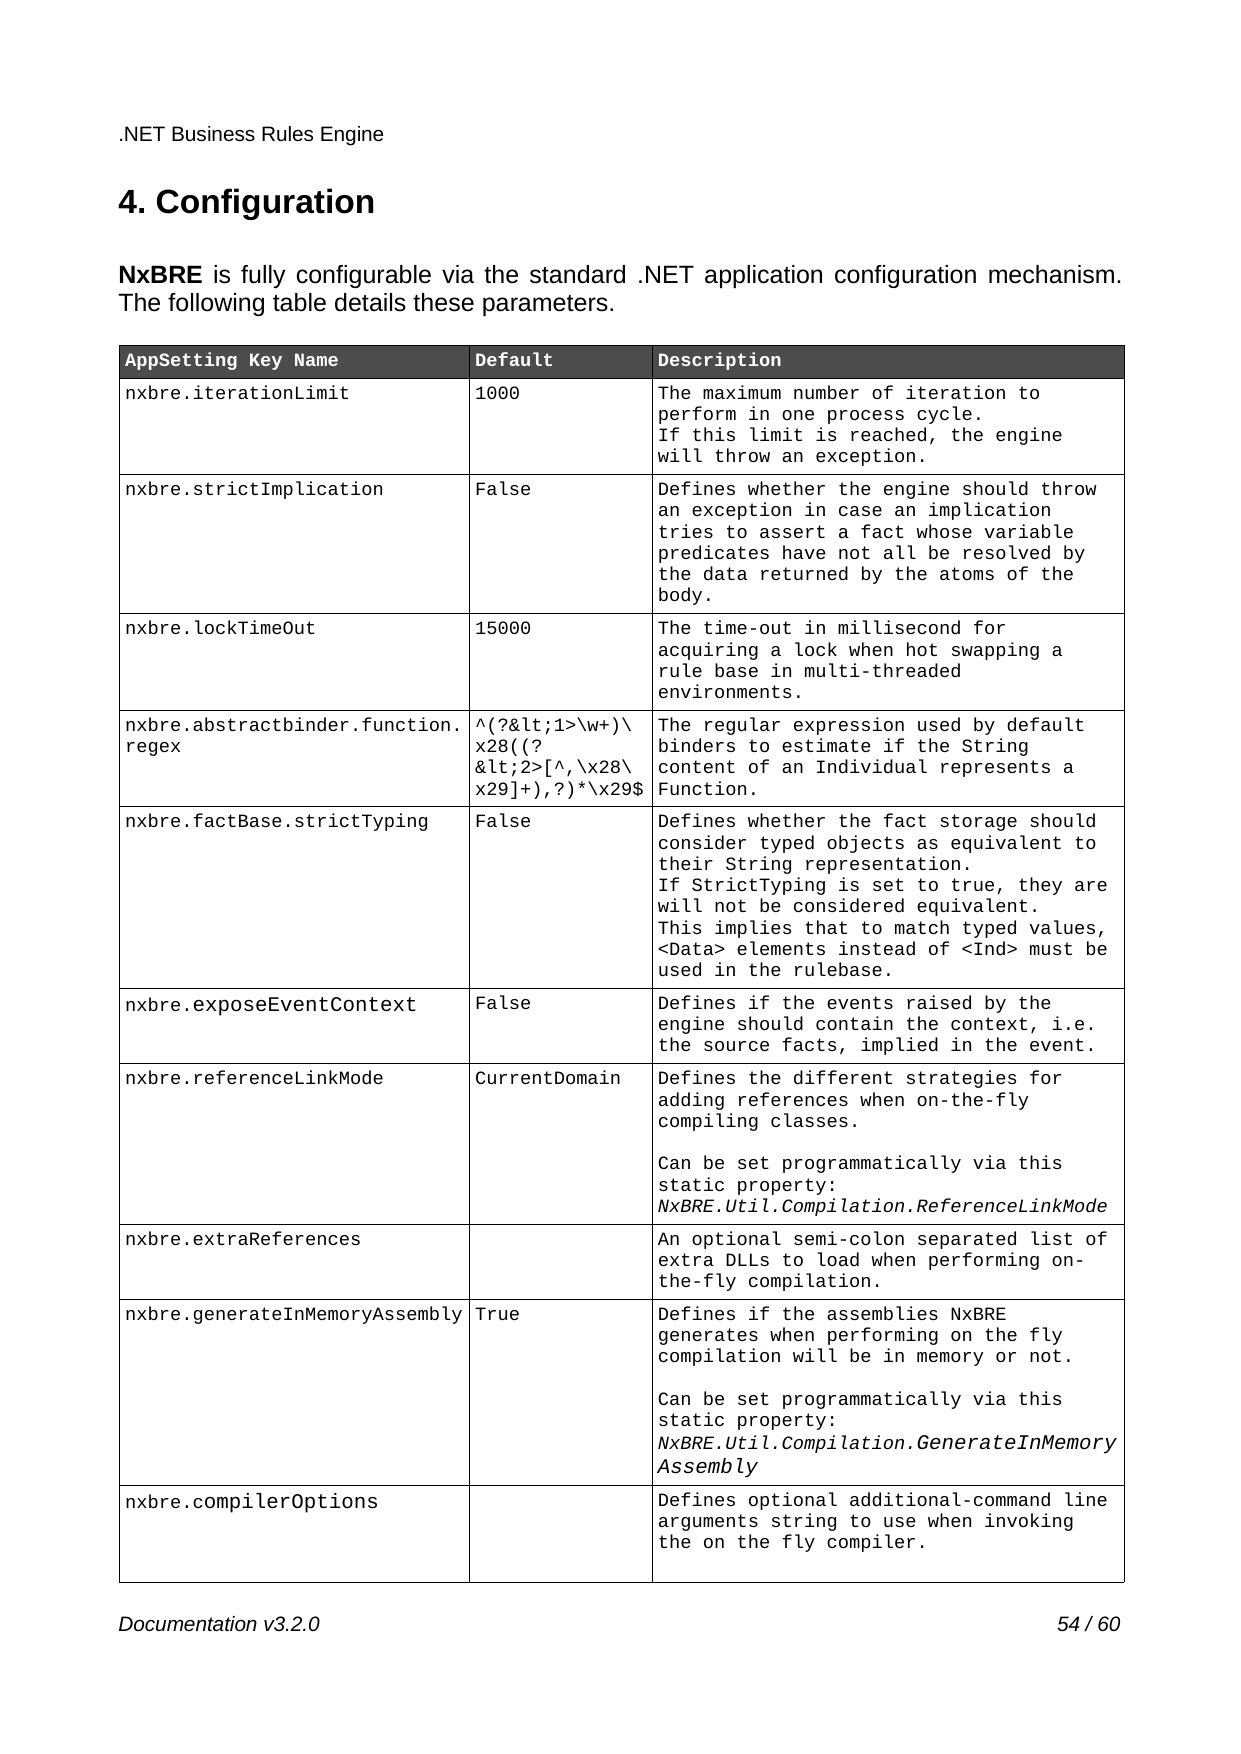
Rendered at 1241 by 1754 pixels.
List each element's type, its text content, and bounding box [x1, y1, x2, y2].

table_cell Defines if the events raised by the engine should contain the context, i.e. the source facts, implied in the event. [653, 989, 1124, 1063]
table_cell 15000 [470, 614, 652, 710]
table_cell Defines whether the engine should throw an exception in case an implication tries to assert a fact whose variable predicates have not all be resolved by the data returned by the atoms of the body. [653, 475, 1124, 613]
table_cell nxbre.strictImplication [120, 475, 469, 613]
table_cell [470, 1225, 652, 1299]
table_cell An optional semi-colon separated list of extra DLLs to load when performing on-the-fly compilation. [653, 1225, 1124, 1299]
table_cell nxbre.factBase.strictTyping [120, 807, 469, 988]
table_header Description [653, 346, 1124, 378]
table_header Default [470, 346, 652, 378]
table_cell Defines if the assemblies NxBRE generates when performing on the fly compilation will be in memory or not. Can be set programmatically via this static property: NxBRE.Util.Compilation.GenerateInMemoryAssembly [653, 1300, 1124, 1485]
table_cell Defines the different strategies for adding references when on-the-fly compiling classes. Can be set programmatically via this static property: NxBRE.Util.Compilation.ReferenceLinkMode [653, 1064, 1124, 1224]
table_cell CurrentDomain [470, 1064, 652, 1224]
table_header AppSetting Key Name [120, 346, 469, 378]
table_cell nxbre.lockTimeOut [120, 614, 469, 710]
table_cell False [470, 989, 652, 1063]
table_cell False [470, 807, 652, 988]
table_cell nxbre.extraReferences [120, 1225, 469, 1299]
table_cell Defines whether the fact storage should consider typed objects as equivalent to their String representation. If StrictTyping is set to true, they are will not be considered equivalent. This implies that to match typed values, <Data> elements instead of <Ind> must be used in the rulebase. [653, 807, 1124, 988]
table_cell False [470, 475, 652, 613]
subtitle Configuration [118, 183, 1124, 220]
table_cell True [470, 1300, 652, 1485]
text NxBRE is fully configurable via the standard .NET application configuration mechanism. The following table details these parameters. [118, 261, 1124, 317]
table_cell The time-out in millisecond for acquiring a lock when hot swapping a rule base in multi-threaded environments. [653, 614, 1124, 710]
table_cell nxbre.abstractbinder.function.regex [120, 711, 469, 806]
table_cell Defines optional additional-command line arguments string to use when invoking the on the fly compiler. [653, 1486, 1124, 1582]
table_cell nxbre.referenceLinkMode [120, 1064, 469, 1224]
table_cell nxbre.iterationLimit [120, 379, 469, 474]
table_cell The regular expression used by default binders to estimate if the String content of an Individual represents a Function. [653, 711, 1124, 806]
table_cell 1000 [470, 379, 652, 474]
table_cell ^(?&lt;1>\w+)\x28((?&lt;2>[^,\x28\x29]+),?)*\x29$ [470, 711, 652, 806]
table_cell nxbre.compilerOptions [120, 1486, 469, 1582]
table_cell nxbre.exposeEventContext [120, 989, 469, 1063]
table_cell nxbre.generateInMemoryAssembly [120, 1300, 469, 1485]
table_cell [470, 1486, 652, 1582]
table_cell The maximum number of iteration to perform in one process cycle. If this limit is reached, the engine will throw an exception. [653, 379, 1124, 474]
